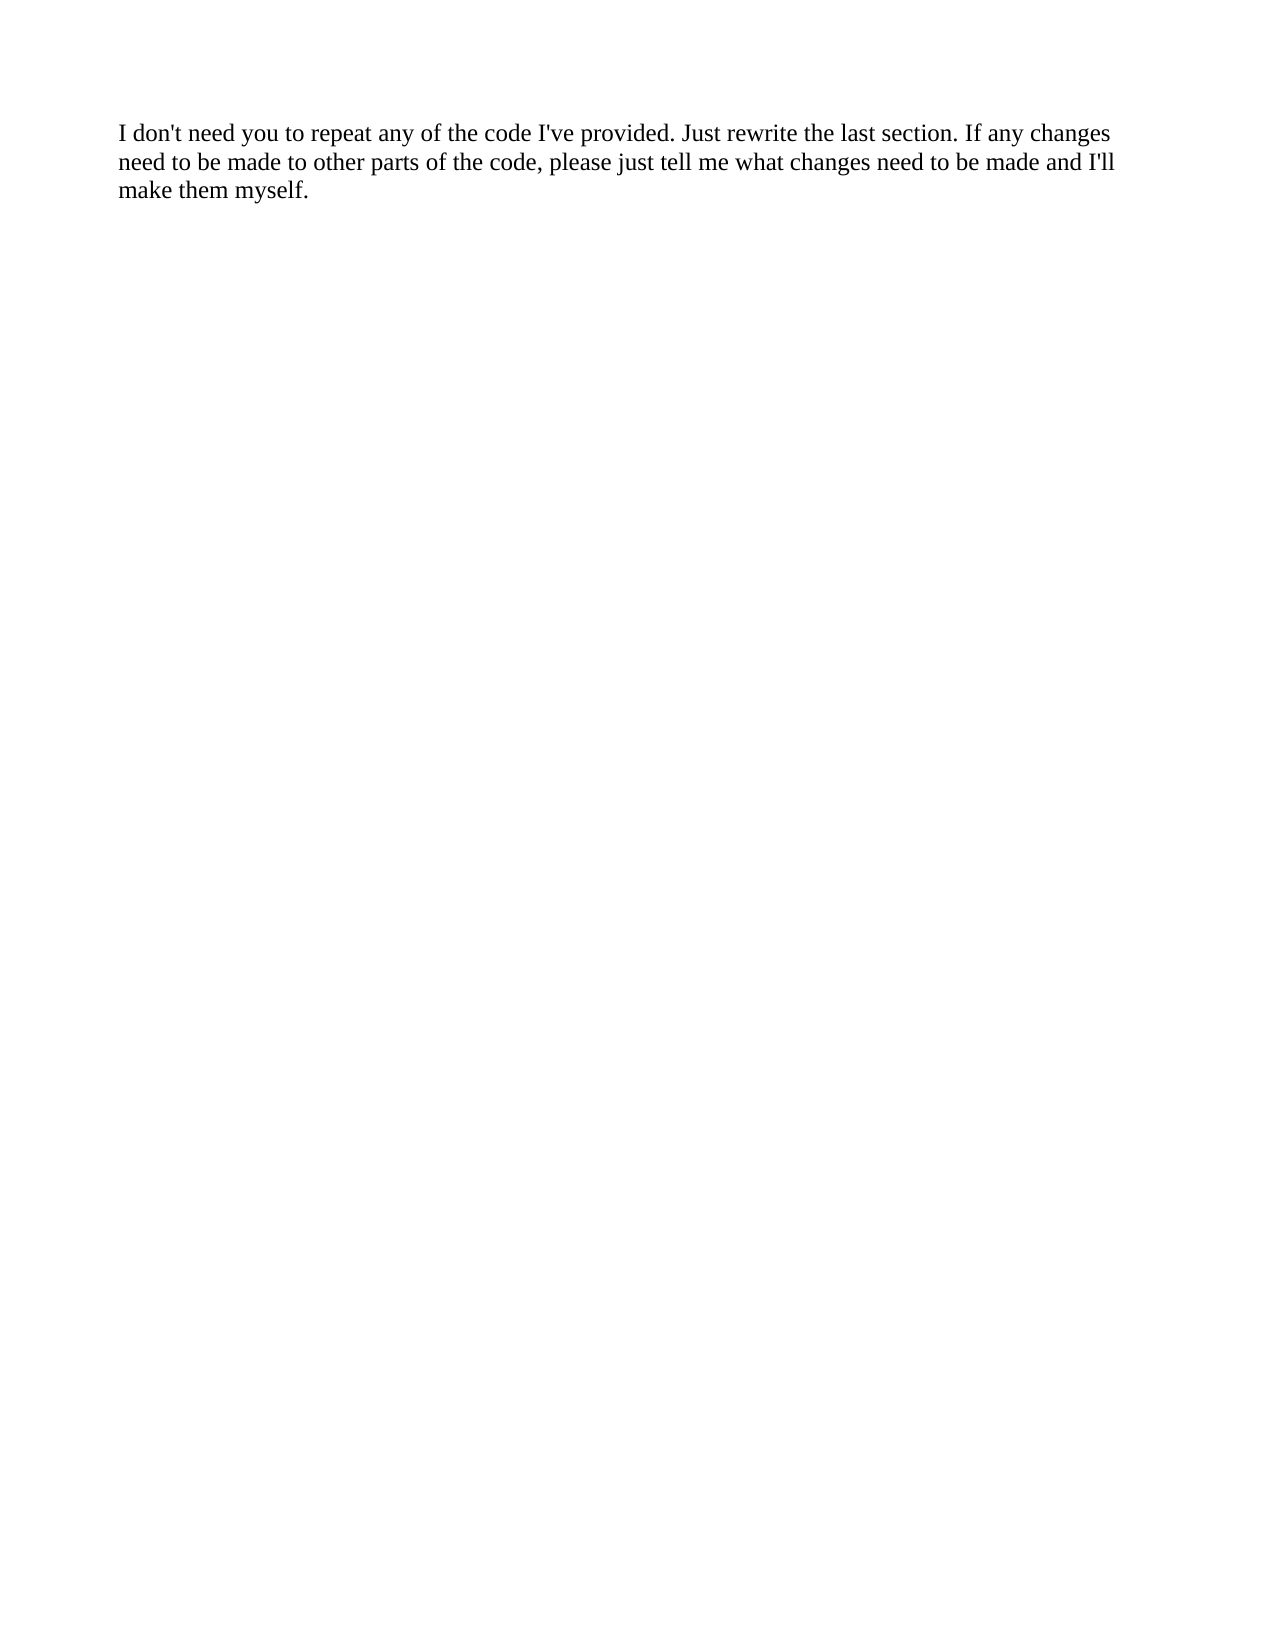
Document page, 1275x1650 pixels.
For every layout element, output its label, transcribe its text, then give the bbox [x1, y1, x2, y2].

text I don't need you to repeat any of the code I've provided. Just rewrite the last section. If any changes need to be made to other parts of the code, please just tell me what changes need to be made and I'll make them myself. [118, 118, 1157, 204]
